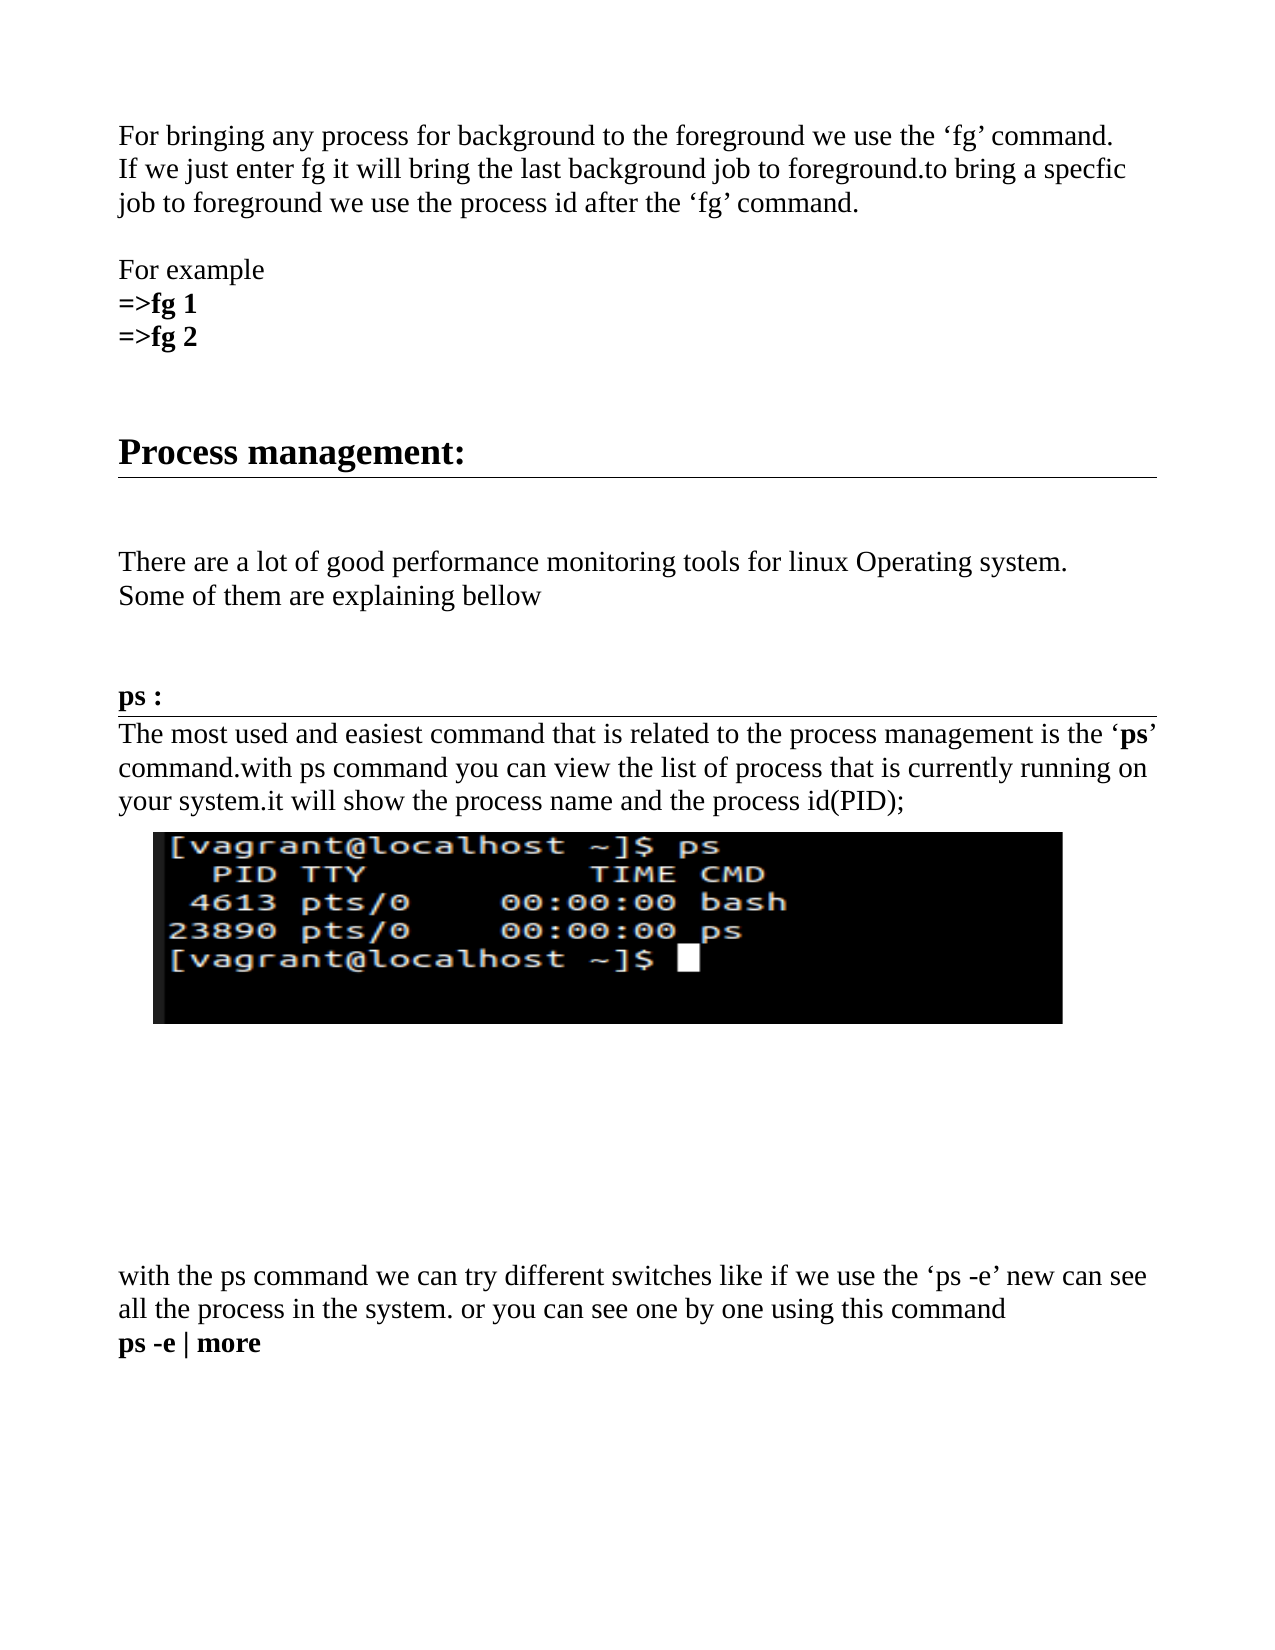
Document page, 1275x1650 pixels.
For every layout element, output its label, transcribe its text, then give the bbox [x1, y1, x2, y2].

text =>fg 1 [118, 286, 1157, 319]
text with the ps command we can try different switches like if we use the ‘ps -e’ new can see all the process in the system. or you can see one by one using this command [118, 1258, 1157, 1325]
text The most used and easiest command that is related to the process management is the ‘ps’ command.with ps command you can view the list of process that is currently running on your system.it will show the process name and the process id(PID); [118, 717, 1157, 817]
picture [153, 832, 1063, 1024]
text If we just enter fg it will bring the last background job to foreground.to bring a specfic job to foreground we use the process id after the ‘fg’ command. [118, 152, 1157, 219]
text ps : [118, 678, 1157, 716]
text For bringing any process for background to the foreground we use the ‘fg’ command. [118, 118, 1157, 152]
text =>fg 2 [118, 319, 1157, 353]
text ps -e | more [118, 1325, 1157, 1359]
text Some of them are explaining bellow [118, 578, 1157, 611]
text For example [118, 252, 1157, 286]
text Process management: [118, 429, 1157, 477]
text There are a lot of good performance monitoring tools for linux Operating system. [118, 544, 1157, 578]
